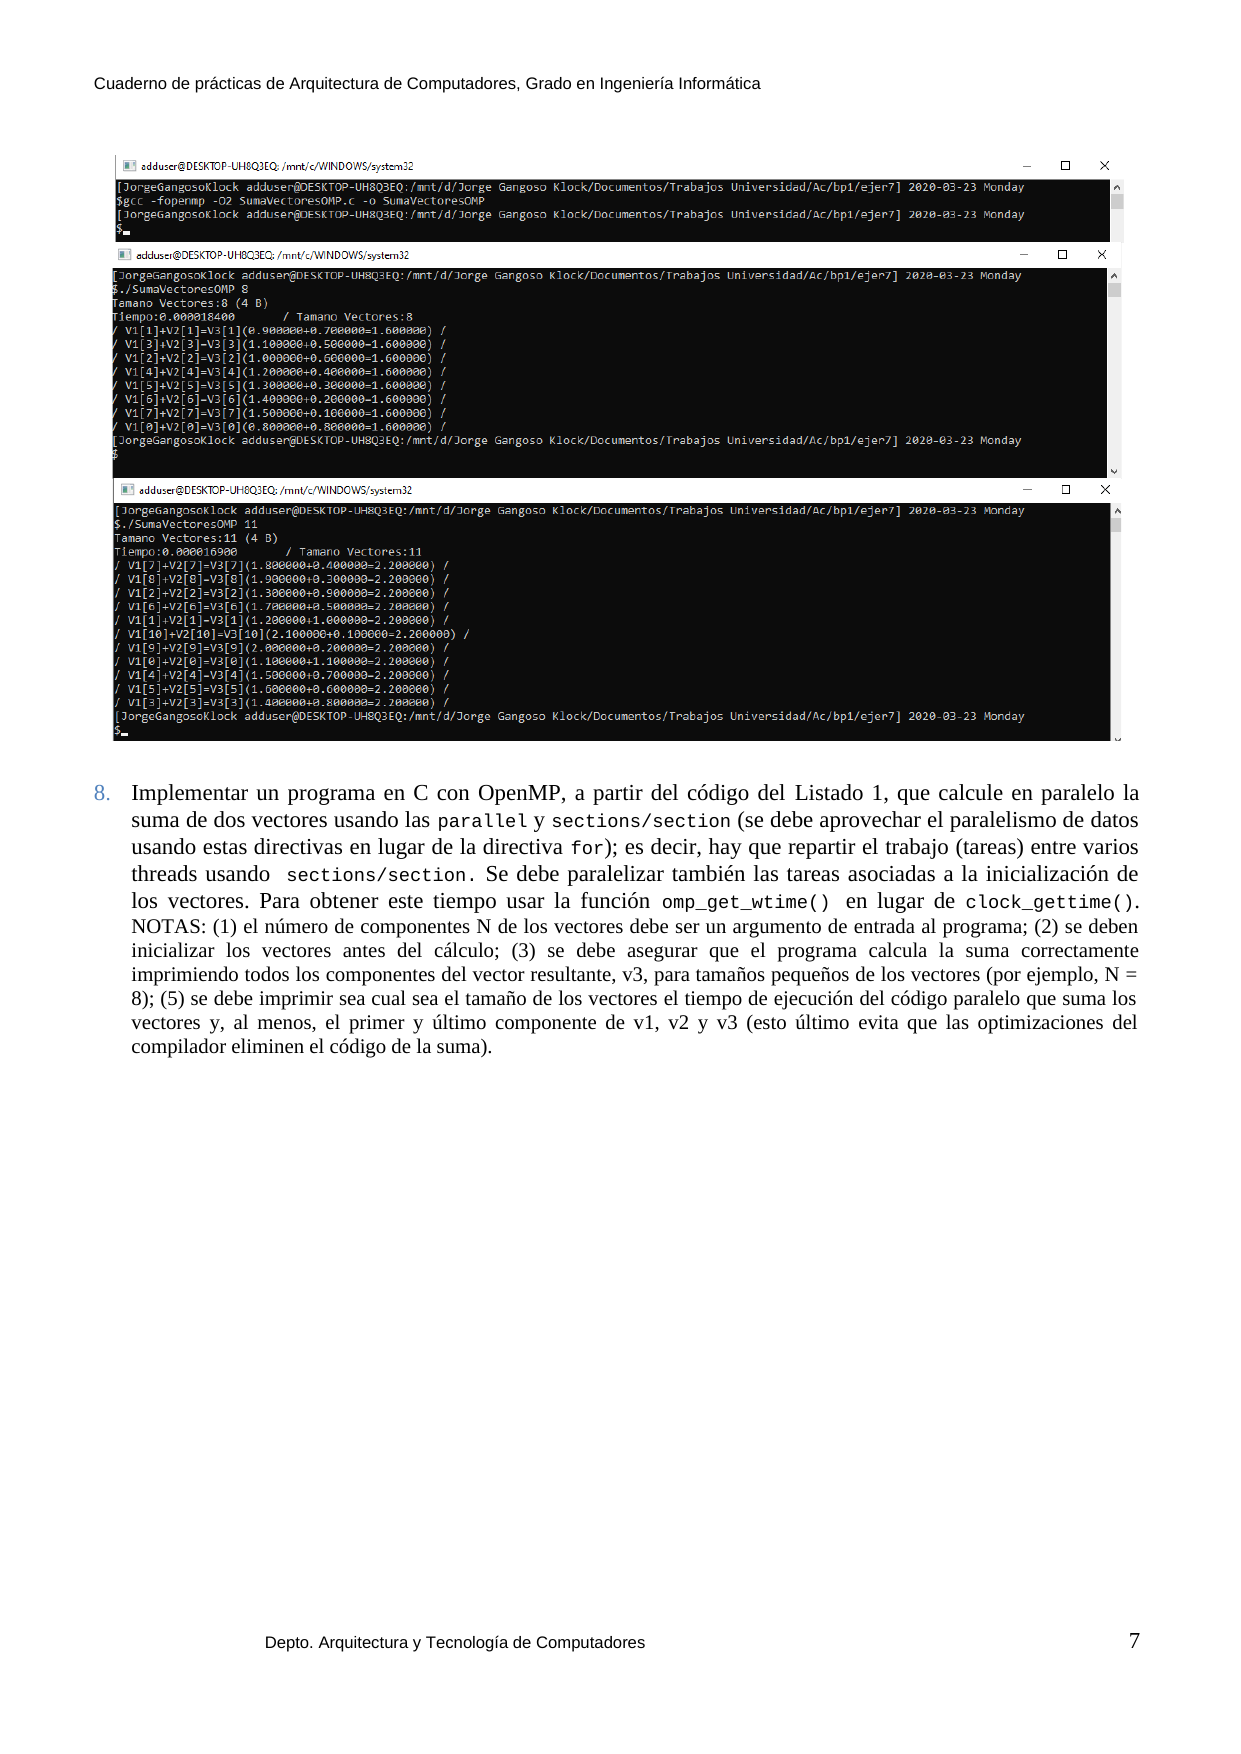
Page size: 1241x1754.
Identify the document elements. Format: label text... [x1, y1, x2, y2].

list Implementar un programa en C con OpenMP, a partir del código del Listado 1, que calcule en paralelo la suma de dos vectores usando las parallel y sections/section (se debe aprovechar el paralelismo de datos usando estas directivas en lugar de la directiva for); es decir, hay que repartir el trabajo (tareas) entre varios threads usando sections/section. Se debe paralelizar también las tareas asociadas a la inicialización de los vectores. Para obtener este tiempo usar la función omp_get_wtime() en lugar de clock_gettime(). NOTAS: (1) el número de componentes N de los vectores debe ser un argumento de entrada al programa; (2) se deben inicializar los vectores antes del cálculo; (3) se debe asegurar que el programa calcula la suma correctamente imprimiendo todos los componentes del vector resultante, v3, para tamaños pequeños de los vectores (por ejemplo, N = 8); (5) se debe imprimir sea cual sea el tamaño de los vectores el tiempo de ejecución del código paralelo que suma los vectores y, al menos, el primer y último componente de v1, v2 y v3 (esto último evita que las optimizaciones del compilador eliminen el código de la suma). [94, 779, 1140, 1058]
picture [112, 155, 1124, 741]
